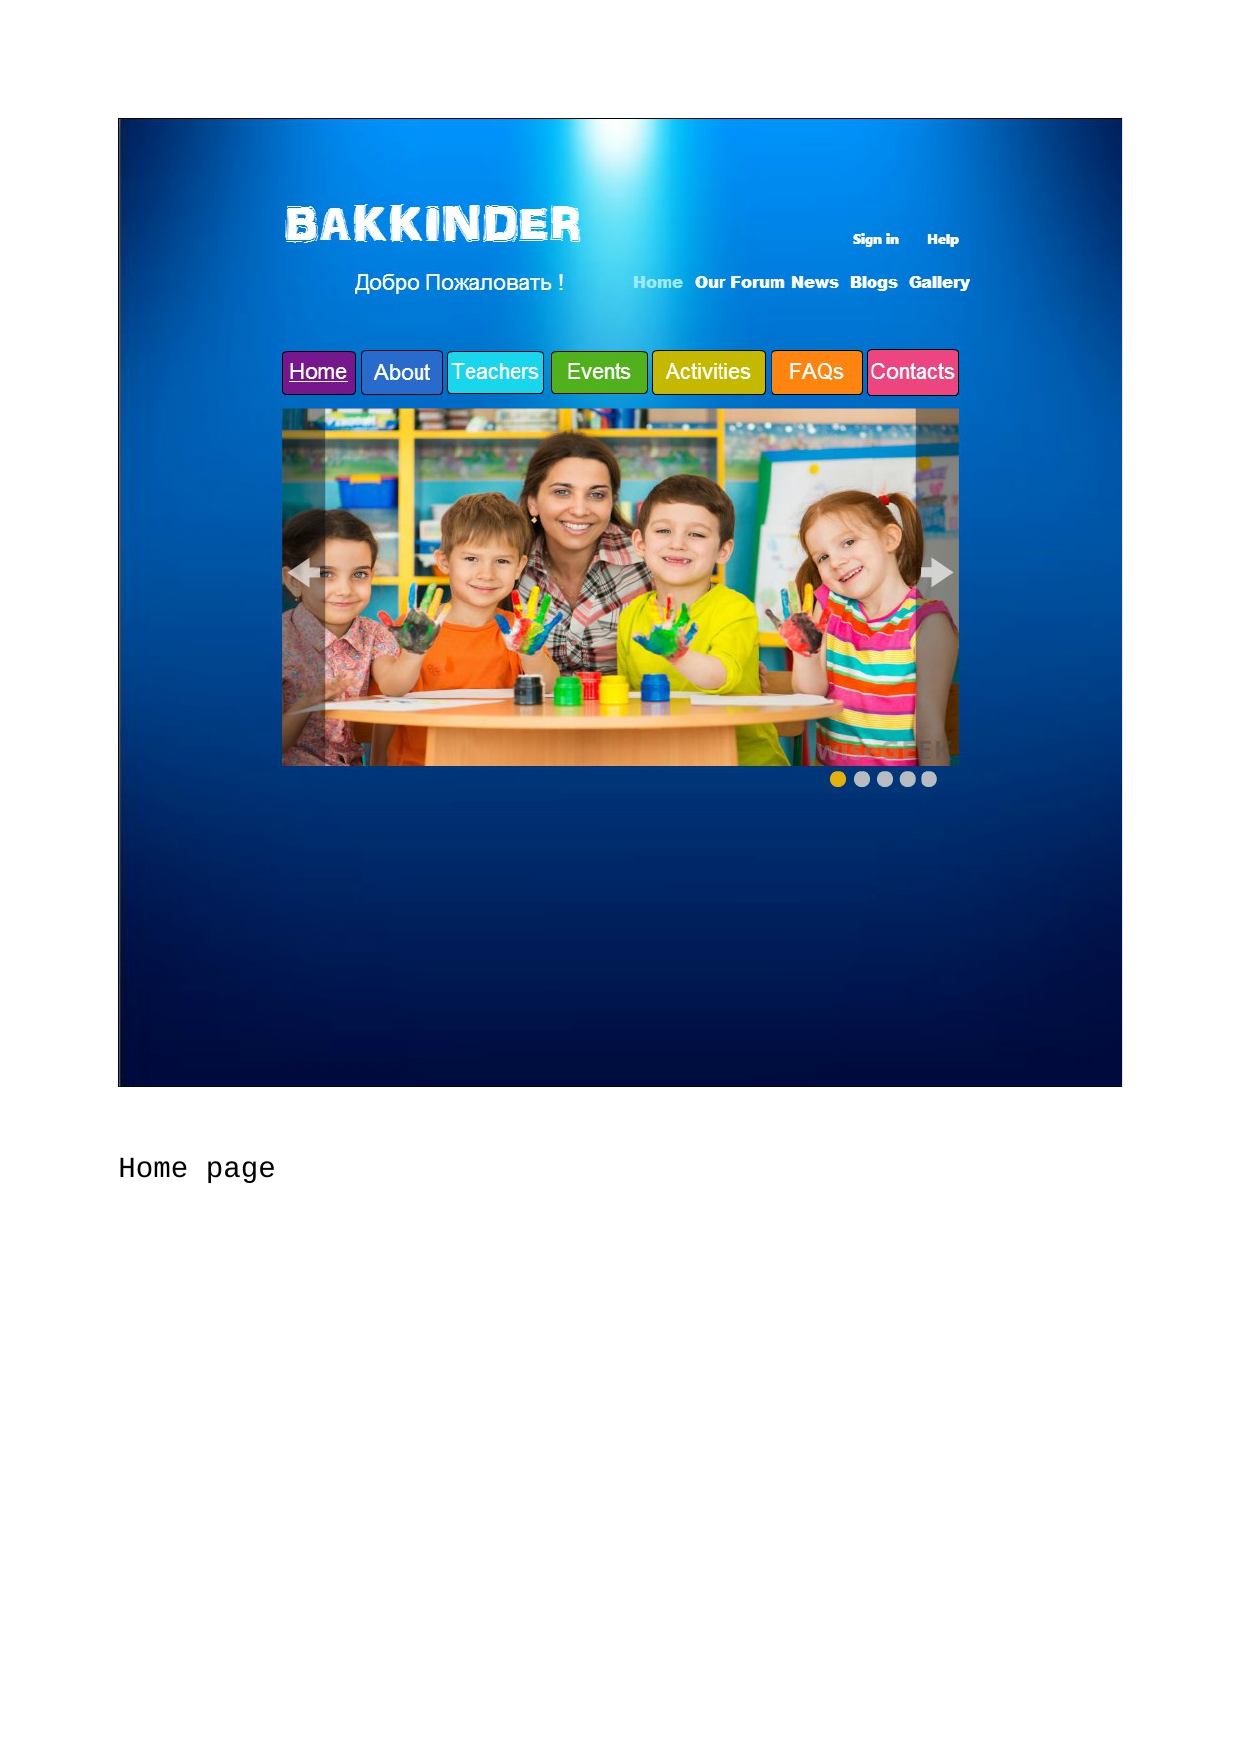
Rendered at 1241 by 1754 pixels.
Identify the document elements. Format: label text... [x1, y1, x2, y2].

text Home page [118, 1153, 1122, 1186]
picture [118, 118, 1123, 1087]
